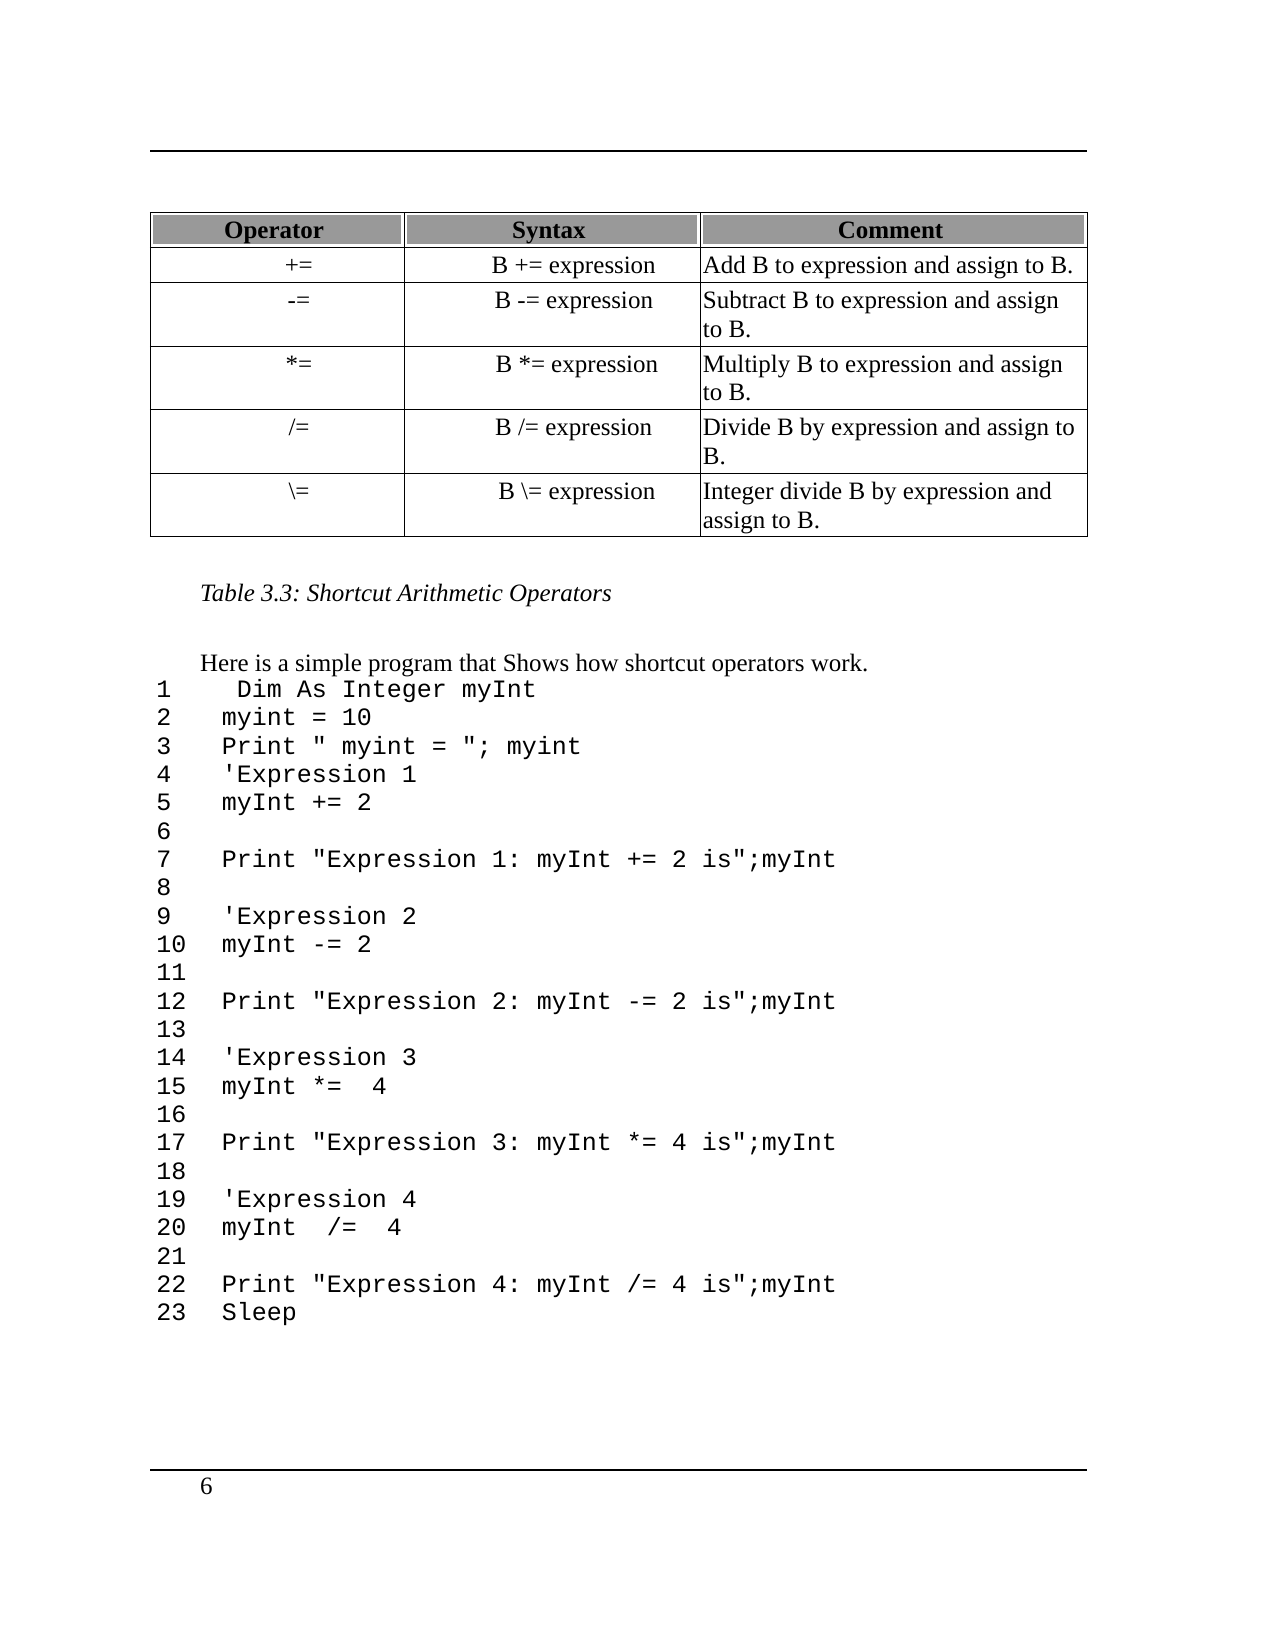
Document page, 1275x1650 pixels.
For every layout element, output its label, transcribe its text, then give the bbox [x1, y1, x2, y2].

table_cell \= [151, 474, 404, 536]
text Here is a simple program that Shows how shortcut operators work. [150, 648, 1087, 677]
table_header Syntax [405, 213, 700, 247]
table_cell B *= expression [405, 347, 700, 409]
table_cell += [151, 248, 404, 282]
table_cell B \= expression [405, 474, 700, 536]
table_header 1 2 3 4 5 6 7 8 9 10 11 12 13 14 15 16 17 18 19 20 21 22 23 [150, 677, 216, 1328]
text Table 3.3: Shortcut Arithmetic Operators [150, 578, 1087, 607]
table_cell Subtract B to expression and assign to B. [701, 283, 1087, 346]
table_cell *= [151, 347, 404, 409]
table_cell /= [151, 410, 404, 473]
table_cell Integer divide B by expression and assign to B. [701, 474, 1087, 536]
table_header Comment [701, 213, 1087, 247]
table_cell -= [151, 283, 404, 346]
table_header Dim As Integer myInt myint = 10 Print " myint = "; myint 'Expression 1 myInt += 2 Print "Expression 1: myInt += 2 is";myInt 'Expression 2 myInt -= 2 Print "Expression 2: myInt -= 2 is";myInt 'Expression 3 myInt *= 4 Print "Expression 3: myInt *= 4 is";myInt 'Expression 4 myInt /= 4 Print "Expression 4: myInt /= 4 is";myInt Sleep [216, 677, 1087, 1328]
table_cell B /= expression [405, 410, 700, 473]
table_cell Add B to expression and assign to B. [701, 248, 1087, 282]
table_cell Divide B by expression and assign to B. [701, 410, 1087, 473]
table_cell B -= expression [405, 283, 700, 346]
table_header Operator [151, 213, 404, 247]
table_cell B += expression [405, 248, 700, 282]
table_cell Multiply B to expression and assign to B. [701, 347, 1087, 409]
